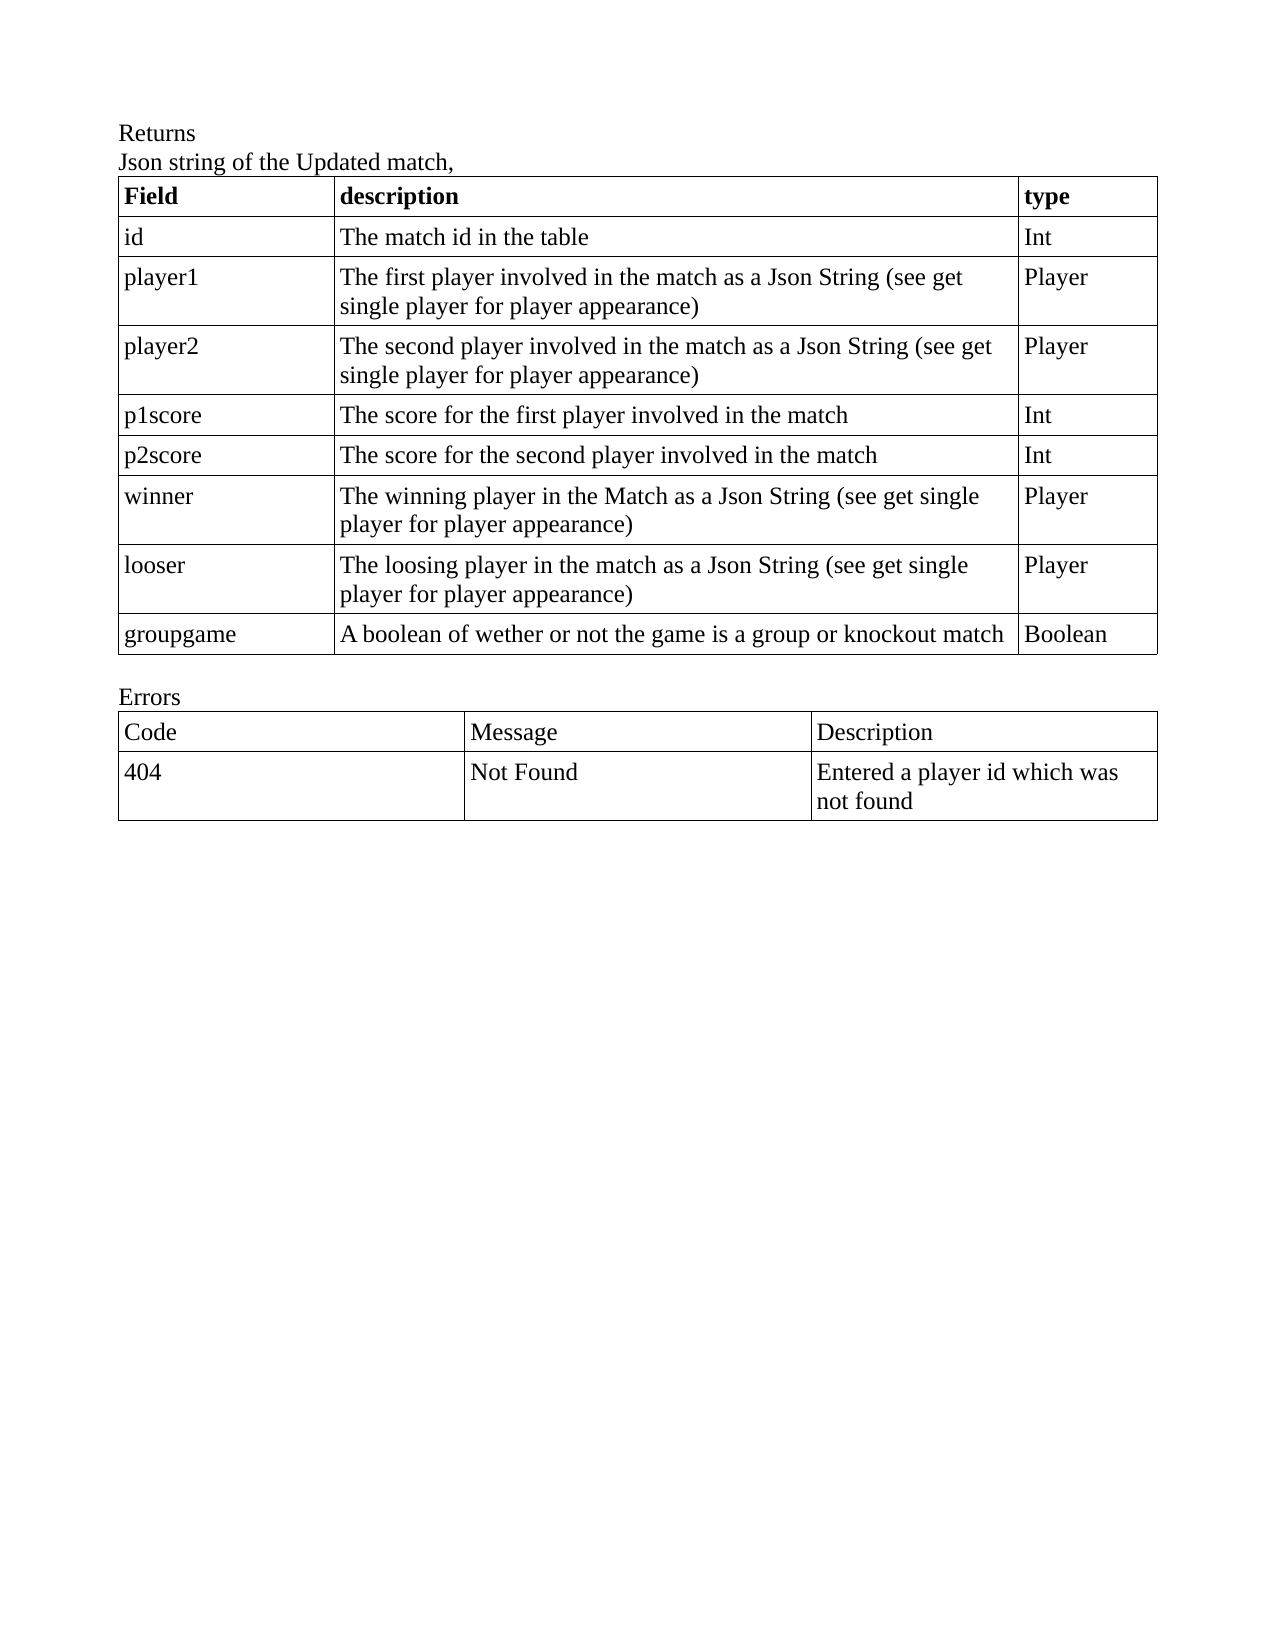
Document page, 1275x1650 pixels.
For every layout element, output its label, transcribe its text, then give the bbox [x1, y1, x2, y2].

table_cell The match id in the table [335, 217, 1018, 256]
table_cell Int [1019, 217, 1157, 256]
table_cell groupgame [119, 614, 334, 653]
table_header Message [465, 712, 811, 751]
table_cell The score for the first player involved in the match [335, 395, 1018, 435]
table_cell The second player involved in the match as a Json String (see get single player for player appearance) [335, 326, 1018, 394]
table_cell id [119, 217, 334, 256]
table_cell Int [1019, 395, 1157, 435]
table_cell player1 [119, 257, 334, 325]
table_cell winner [119, 476, 334, 544]
table_cell Not Found [465, 752, 811, 820]
table_cell 404 [119, 752, 464, 820]
text Errors [118, 682, 1157, 711]
table_cell looser [119, 545, 334, 613]
table_header description [335, 177, 1018, 216]
table_cell The winning player in the Match as a Json String (see get single player for player appearance) [335, 476, 1018, 544]
table_cell Boolean [1019, 614, 1157, 653]
text Returns [118, 118, 1157, 147]
table_header Field [119, 177, 334, 216]
table_cell Player [1019, 476, 1157, 544]
table_header type [1019, 177, 1157, 216]
table_header Description [812, 712, 1157, 751]
table_cell The first player involved in the match as a Json String (see get single player for player appearance) [335, 257, 1018, 325]
table_header Code [119, 712, 464, 751]
table_cell The score for the second player involved in the match [335, 436, 1018, 475]
table_cell Player [1019, 257, 1157, 325]
table_cell A boolean of wether or not the game is a group or knockout match [335, 614, 1018, 653]
table_cell Entered a player id which was not found [812, 752, 1157, 820]
table_cell p2score [119, 436, 334, 475]
table_cell Int [1019, 436, 1157, 475]
table_cell Player [1019, 326, 1157, 394]
table_cell The loosing player in the match as a Json String (see get single player for player appearance) [335, 545, 1018, 613]
table_cell p1score [119, 395, 334, 435]
text Json string of the Updated match, [118, 147, 1157, 176]
table_cell Player [1019, 545, 1157, 613]
table_cell player2 [119, 326, 334, 394]
